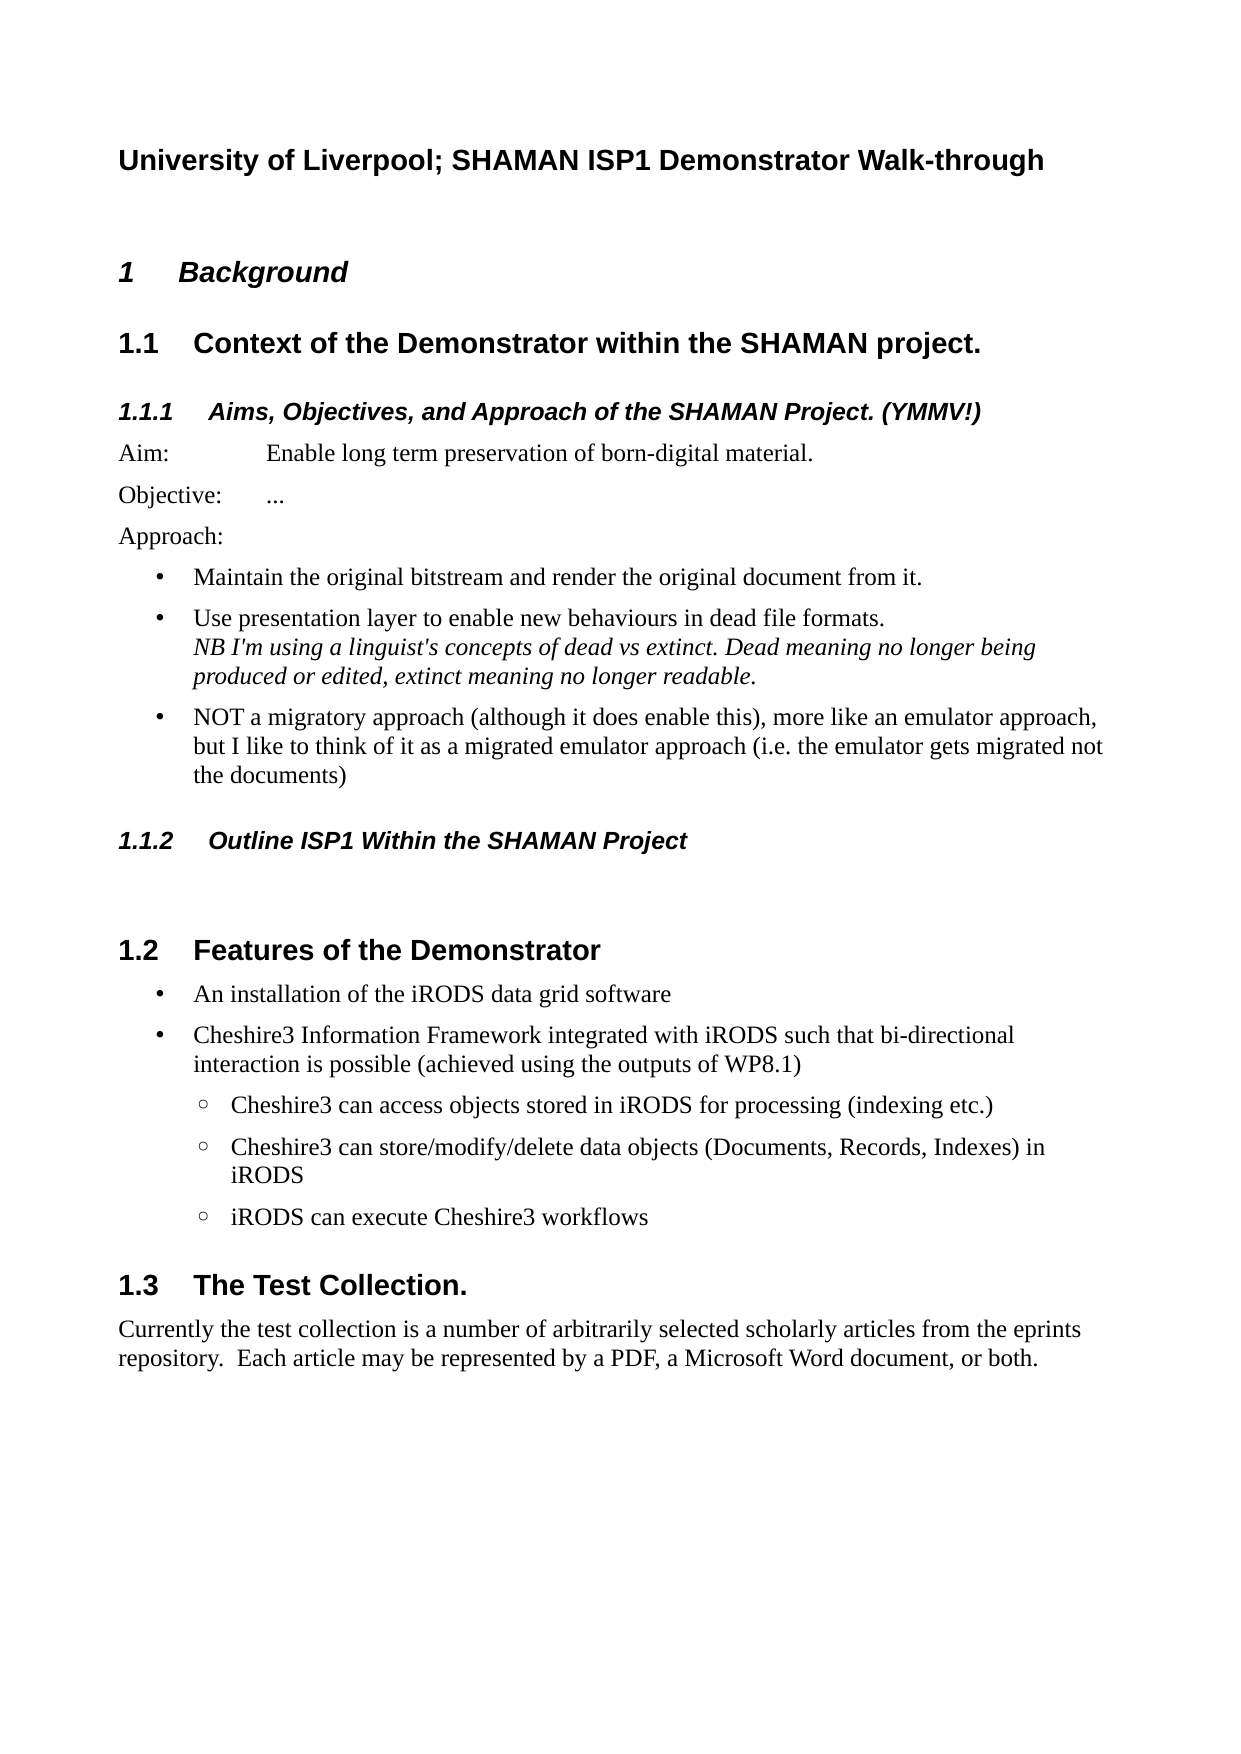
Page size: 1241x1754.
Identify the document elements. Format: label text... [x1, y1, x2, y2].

subtitle 1.1.2 Outline ISP1 Within the SHAMAN Project [118, 826, 1122, 854]
list Cheshire3 can access objects stored in iRODS for processing (indexing etc.) [193, 1091, 1122, 1119]
text Objective: ... [118, 480, 1122, 508]
subtitle 1.3 The Test Collection. [118, 1268, 1122, 1302]
text Currently the test collection is a number of arbitrarily selected scholarly articles from the eprints repository. Each article may be represented by a PDF, a Microsoft Word document, or both. [118, 1314, 1122, 1372]
list Use presentation layer to enable new behaviours in dead file formats. NB I'm using a linguist's concepts of dead vs extinct. Dead meaning no longer being produced or edited, extinct meaning no longer readable. [156, 603, 1122, 690]
subtitle 1.1.1 Aims, Objectives, and Approach of the SHAMAN Project. (YMMV!) [118, 397, 1122, 426]
list Cheshire3 Information Framework integrated with iRODS such that bi-directional interaction is possible (achieved using the outputs of WP8.1) [156, 1021, 1122, 1078]
subtitle 1.1 Context of the Demonstrator within the SHAMAN project. [118, 326, 1122, 360]
list iRODS can execute Cheshire3 workflows [193, 1202, 1122, 1231]
text Approach: [118, 521, 1122, 550]
list Cheshire3 can store/modify/delete data objects (Documents, Records, Indexes) in iRODS [193, 1132, 1122, 1189]
subtitle 1 Background [118, 255, 1122, 289]
list An installation of the iRODS data grid software [156, 979, 1122, 1008]
text Aim: Enable long term preservation of born-digital material. [118, 438, 1122, 467]
subtitle University of Liverpool; SHAMAN ISP1 Demonstrator Walk-through [118, 143, 1122, 177]
subtitle 1.2 Features of the Demonstrator [118, 933, 1122, 967]
list Maintain the original bitstream and render the original document from it. [156, 562, 1122, 591]
list NOT a migratory approach (although it does enable this), more like an emulator approach, but I like to think of it as a migrated emulator approach (i.e. the emulator gets migrated not the documents) [156, 702, 1122, 788]
